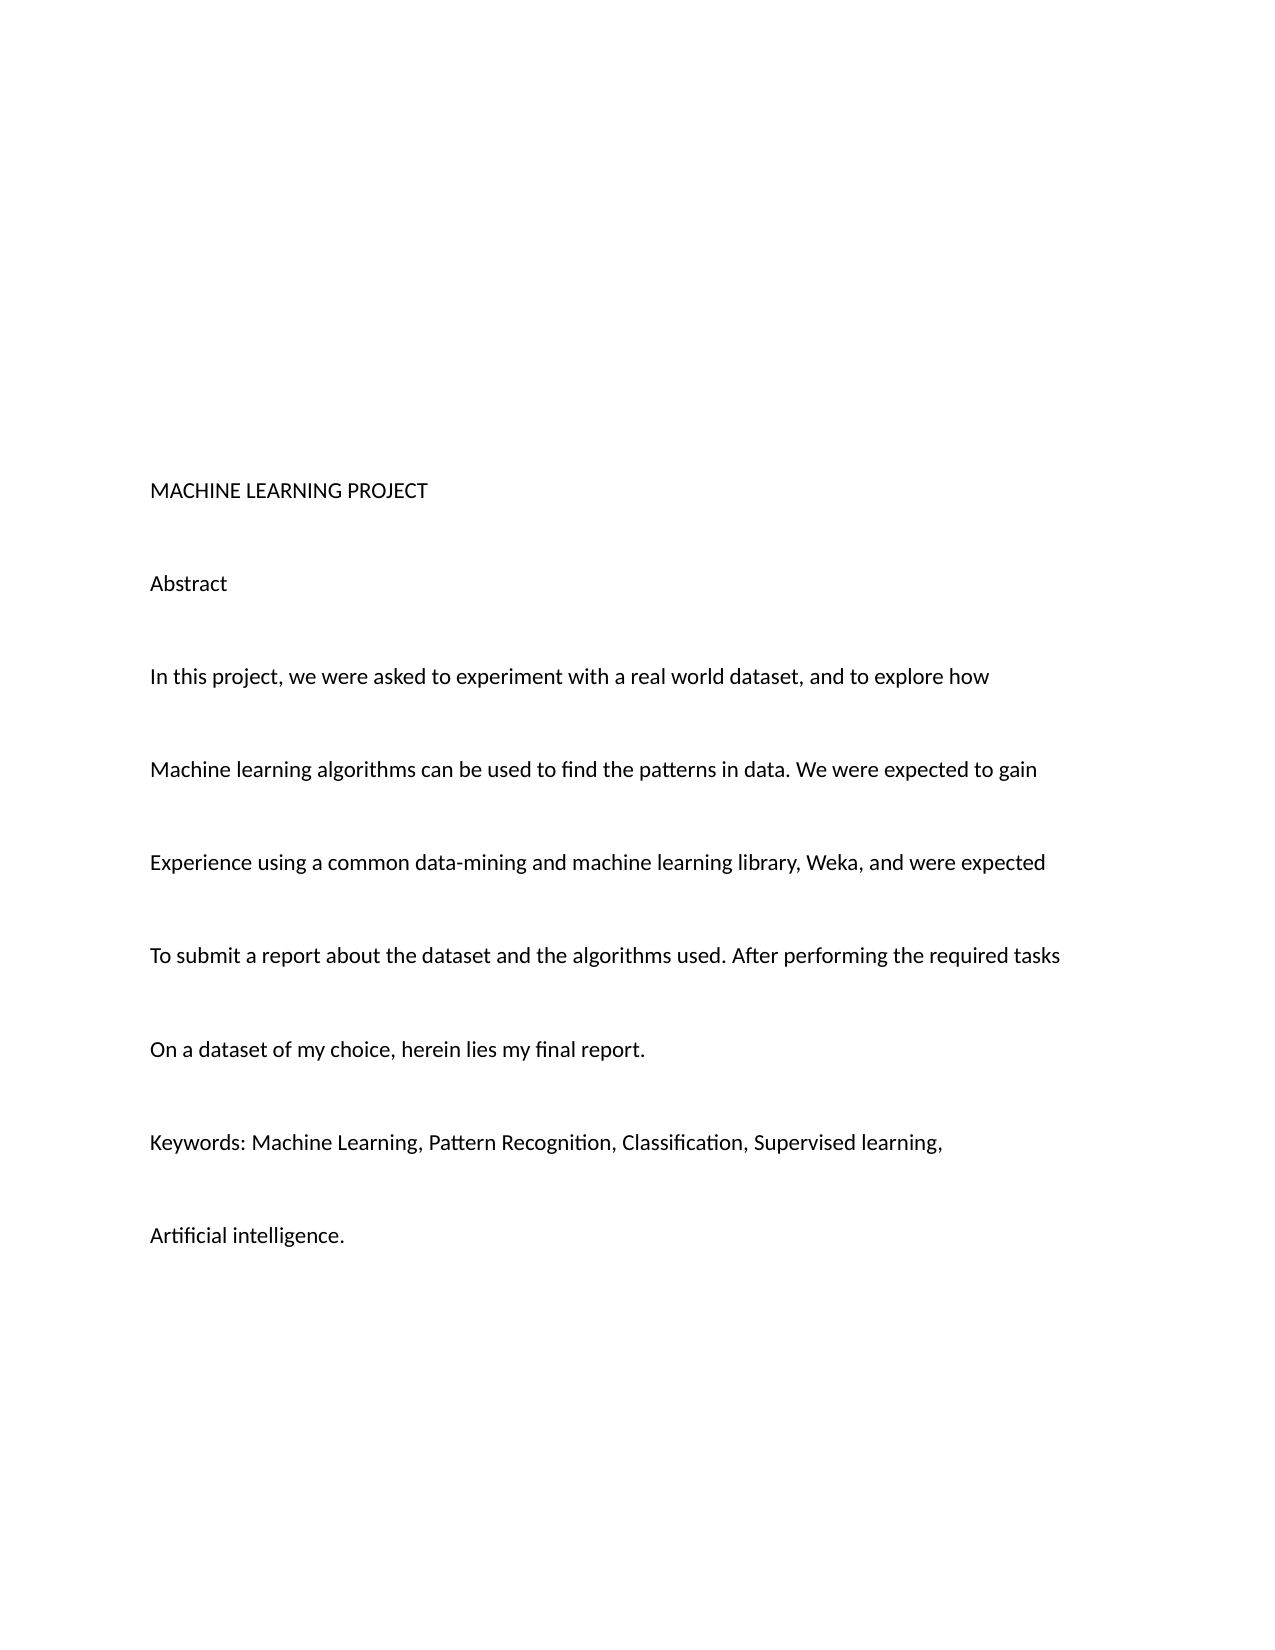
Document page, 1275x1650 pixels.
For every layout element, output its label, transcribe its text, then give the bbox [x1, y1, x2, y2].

text Keywords: Machine Learning, Pattern Recognition, Classification, Supervised learning, [150, 1128, 1125, 1156]
text To submit a report about the dataset and the algorithms used. After performing the required tasks [150, 942, 1125, 969]
text Machine learning algorithms can be used to find the patterns in data. We were expected to gain [150, 755, 1125, 783]
text Abstract [150, 569, 1125, 597]
text Experience using a common data-mining and machine learning library, Weka, and were expected [150, 848, 1125, 876]
text In this project, we were asked to experiment with a real world dataset, and to explore how [150, 662, 1125, 690]
text MACHINE LEARNING PROJECT [150, 476, 1125, 504]
text Artificial intelligence. [150, 1221, 1125, 1249]
text On a dataset of my choice, herein lies my final report. [150, 1035, 1125, 1063]
